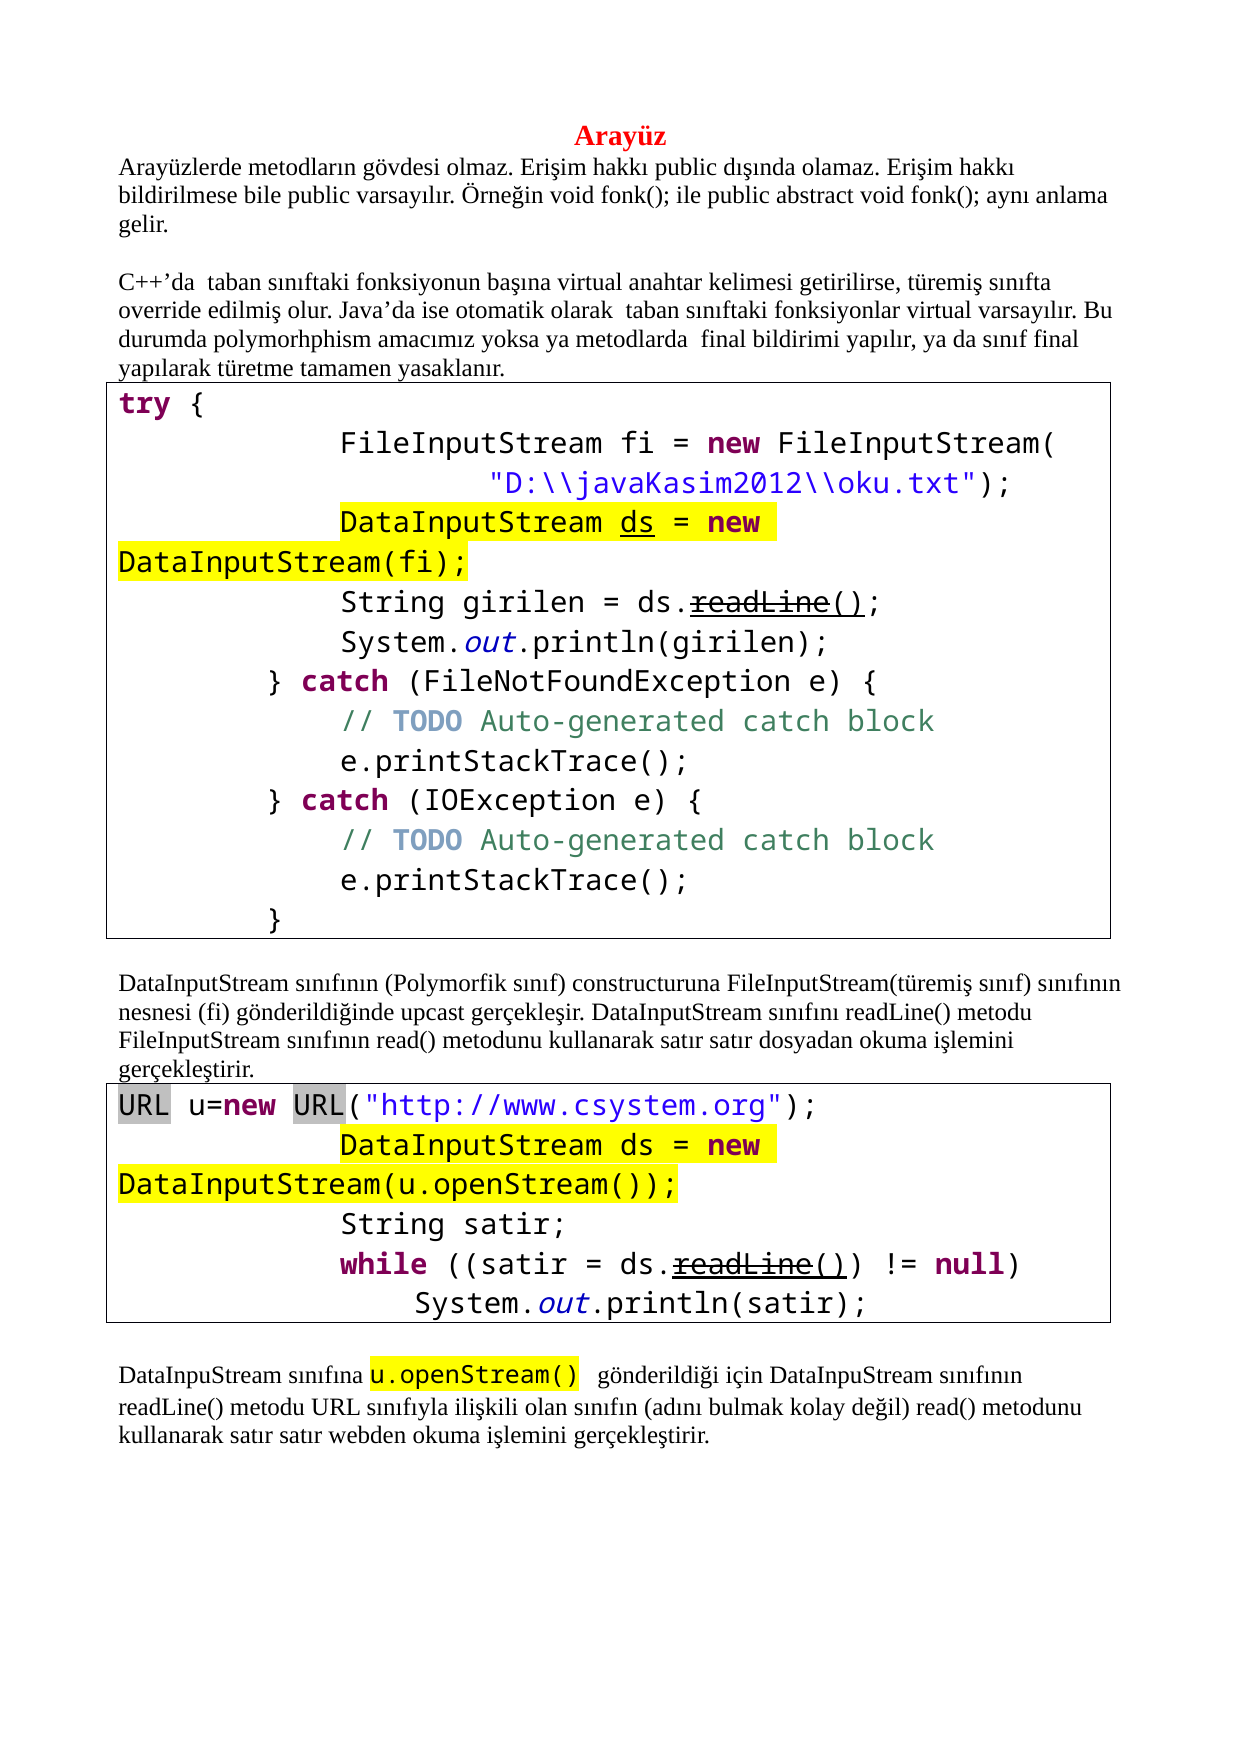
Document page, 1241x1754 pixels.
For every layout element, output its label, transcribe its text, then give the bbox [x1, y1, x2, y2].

text Arayüz [118, 118, 1122, 152]
table_header URL u=new URL("http://www.csystem.org"); DataInputStream ds = new DataInputStream(u.openStream()); String satir; while ((satir = ds.readLine()) != null) System.out.println(satir); [107, 1084, 1110, 1322]
text DataInpuStream sınıfına u.openStream() gönderildiği için DataInpuStream sınıfının readLine() metodu URL sınıfıyla ilişkili olan sınıfın (adını bulmak kolay değil) read() metodunu kullanarak satır satır webden okuma işlemini gerçekleştirir. [118, 1352, 1122, 1449]
text DataInputStream sınıfının (Polymorfik sınıf) constructuruna FileInputStream(türemiş sınıf) sınıfının nesnesi (fi) gönderildiğinde upcast gerçekleşir. DataInputStream sınıfını readLine() metodu FileInputStream sınıfının read() metodunu kullanarak satır satır dosyadan okuma işlemini gerçekleştirir. [118, 968, 1122, 1083]
text C++’da taban sınıftaki fonksiyonun başına virtual anahtar kelimesi getirilirse, türemiş sınıfta override edilmiş olur. Java’da ise otomatik olarak taban sınıftaki fonksiyonlar virtual varsayılır. Bu durumda polymorhphism amacımız yoksa ya metodlarda final bildirimi yapılır, ya da sınıf final yapılarak türetme tamamen yasaklanır. [118, 267, 1122, 382]
text Arayüzlerde metodların gövdesi olmaz. Erişim hakkı public dışında olamaz. Erişim hakkı bildirilmese bile public varsayılır. Örneğin void fonk(); ile public abstract void fonk(); aynı anlama gelir. [118, 152, 1122, 238]
table_header try { FileInputStream fi = new FileInputStream( "D:\\javaKasim2012\\oku.txt"); DataInputStream ds = new DataInputStream(fi); String girilen = ds.readLine(); System.out.println(girilen); } catch (FileNotFoundException e) { // TODO Auto-generated catch block e.printStackTrace(); } catch (IOException e) { // TODO Auto-generated catch block e.printStackTrace(); } [107, 383, 1110, 938]
